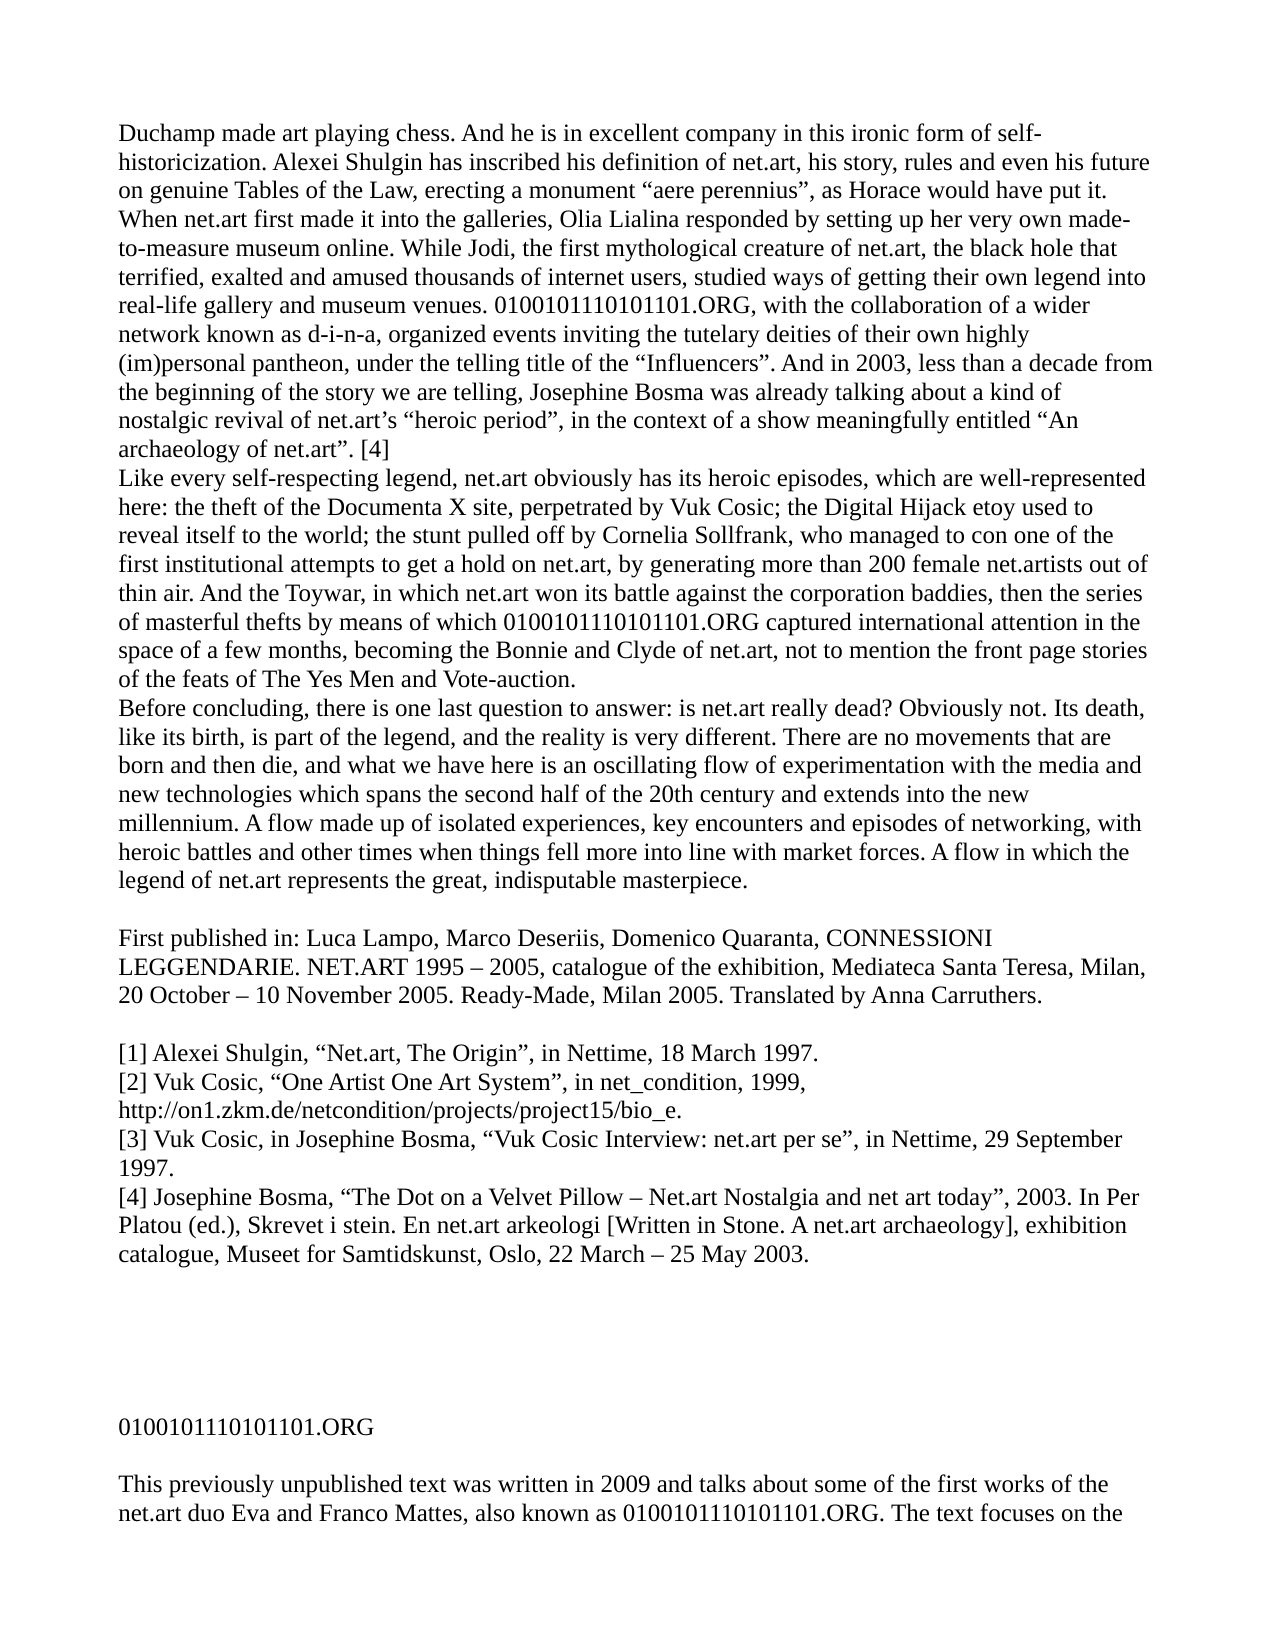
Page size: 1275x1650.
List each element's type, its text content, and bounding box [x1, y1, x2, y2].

text Before concluding, there is one last question to answer: is net.art really dead? Obviously not. Its death, like its birth, is part of the legend, and the reality is very different. There are no movements that are born and then die, and what we have here is an oscillating flow of experimentation with the media and new technologies which spans the second half of the 20th century and extends into the new millennium. A flow made up of isolated experiences, key encounters and episodes of networking, with heroic battles and other times when things fell more into line with market forces. A flow in which the legend of net.art represents the great, indisputable masterpiece. [118, 693, 1157, 894]
text This previously unpublished text was written in 2009 and talks about some of the first works of the net.art duo Eva and Franco Mattes, also known as 0100101110101101.ORG. The text focuses on the [118, 1469, 1157, 1527]
text Duchamp made art playing chess. And he is in excellent company in this ironic form of self-historicization. Alexei Shulgin has inscribed his definition of net.art, his story, rules and even his future on genuine Tables of the Law, erecting a monument “aere perennius”, as Horace would have put it. When net.art first made it into the galleries, Olia Lialina responded by setting up her very own made-to-measure museum online. While Jodi, the first mythological creature of net.art, the black hole that terrified, exalted and amused thousands of internet users, studied ways of getting their own legend into real-life gallery and museum venues. 0100101110101101.ORG, with the collaboration of a wider network known as d-i-n-a, organized events inviting the tutelary deities of their own highly (im)personal pantheon, under the telling title of the “Influencers”. And in 2003, less than a decade from the beginning of the story we are telling, Josephine Bosma was already talking about a kind of nostalgic revival of net.art’s “heroic period”, in the context of a show meaningfully entitled “An archaeology of net.art”. [4] [118, 118, 1157, 463]
text [2] Vuk Cosic, “One Artist One Art System”, in net_condition, 1999, http://on1.zkm.de/netcondition/projects/project15/bio_e. [118, 1067, 1157, 1124]
text [4] Josephine Bosma, “The Dot on a Velvet Pillow – Net.art Nostalgia and net art today”, 2003. In Per Platou (ed.), Skrevet i stein. En net.art arkeologi [Written in Stone. A net.art archaeology], exhibition catalogue, Museet for Samtidskunst, Oslo, 22 March – 25 May 2003. [118, 1182, 1157, 1268]
text [3] Vuk Cosic, in Josephine Bosma, “Vuk Cosic Interview: net.art per se”, in Nettime, 29 September 1997. [118, 1124, 1157, 1182]
text First published in: Luca Lampo, Marco Deseriis, Domenico Quaranta, CONNESSIONI LEGGENDARIE. NET.ART 1995 – 2005, catalogue of the exhibition, Mediateca Santa Teresa, Milan, 20 October – 10 November 2005. Ready-Made, Milan 2005. Translated by Anna Carruthers. [118, 923, 1157, 1009]
text [1] Alexei Shulgin, “Net.art, The Origin”, in Nettime, 18 March 1997. [118, 1038, 1157, 1067]
text Like every self-respecting legend, net.art obviously has its heroic episodes, which are well-represented here: the theft of the Documenta X site, perpetrated by Vuk Cosic; the Digital Hijack etoy used to reveal itself to the world; the stunt pulled off by Cornelia Sollfrank, who managed to con one of the first institutional attempts to get a hold on net.art, by generating more than 200 female net.artists out of thin air. And the Toywar, in which net.art won its battle against the corporation baddies, then the series of masterful thefts by means of which 0100101110101101.ORG captured international attention in the space of a few months, becoming the Bonnie and Clyde of net.art, not to mention the front page stories of the feats of The Yes Men and Vote-auction. [118, 463, 1157, 693]
text 0100101110101101.ORG [118, 1412, 1157, 1441]
